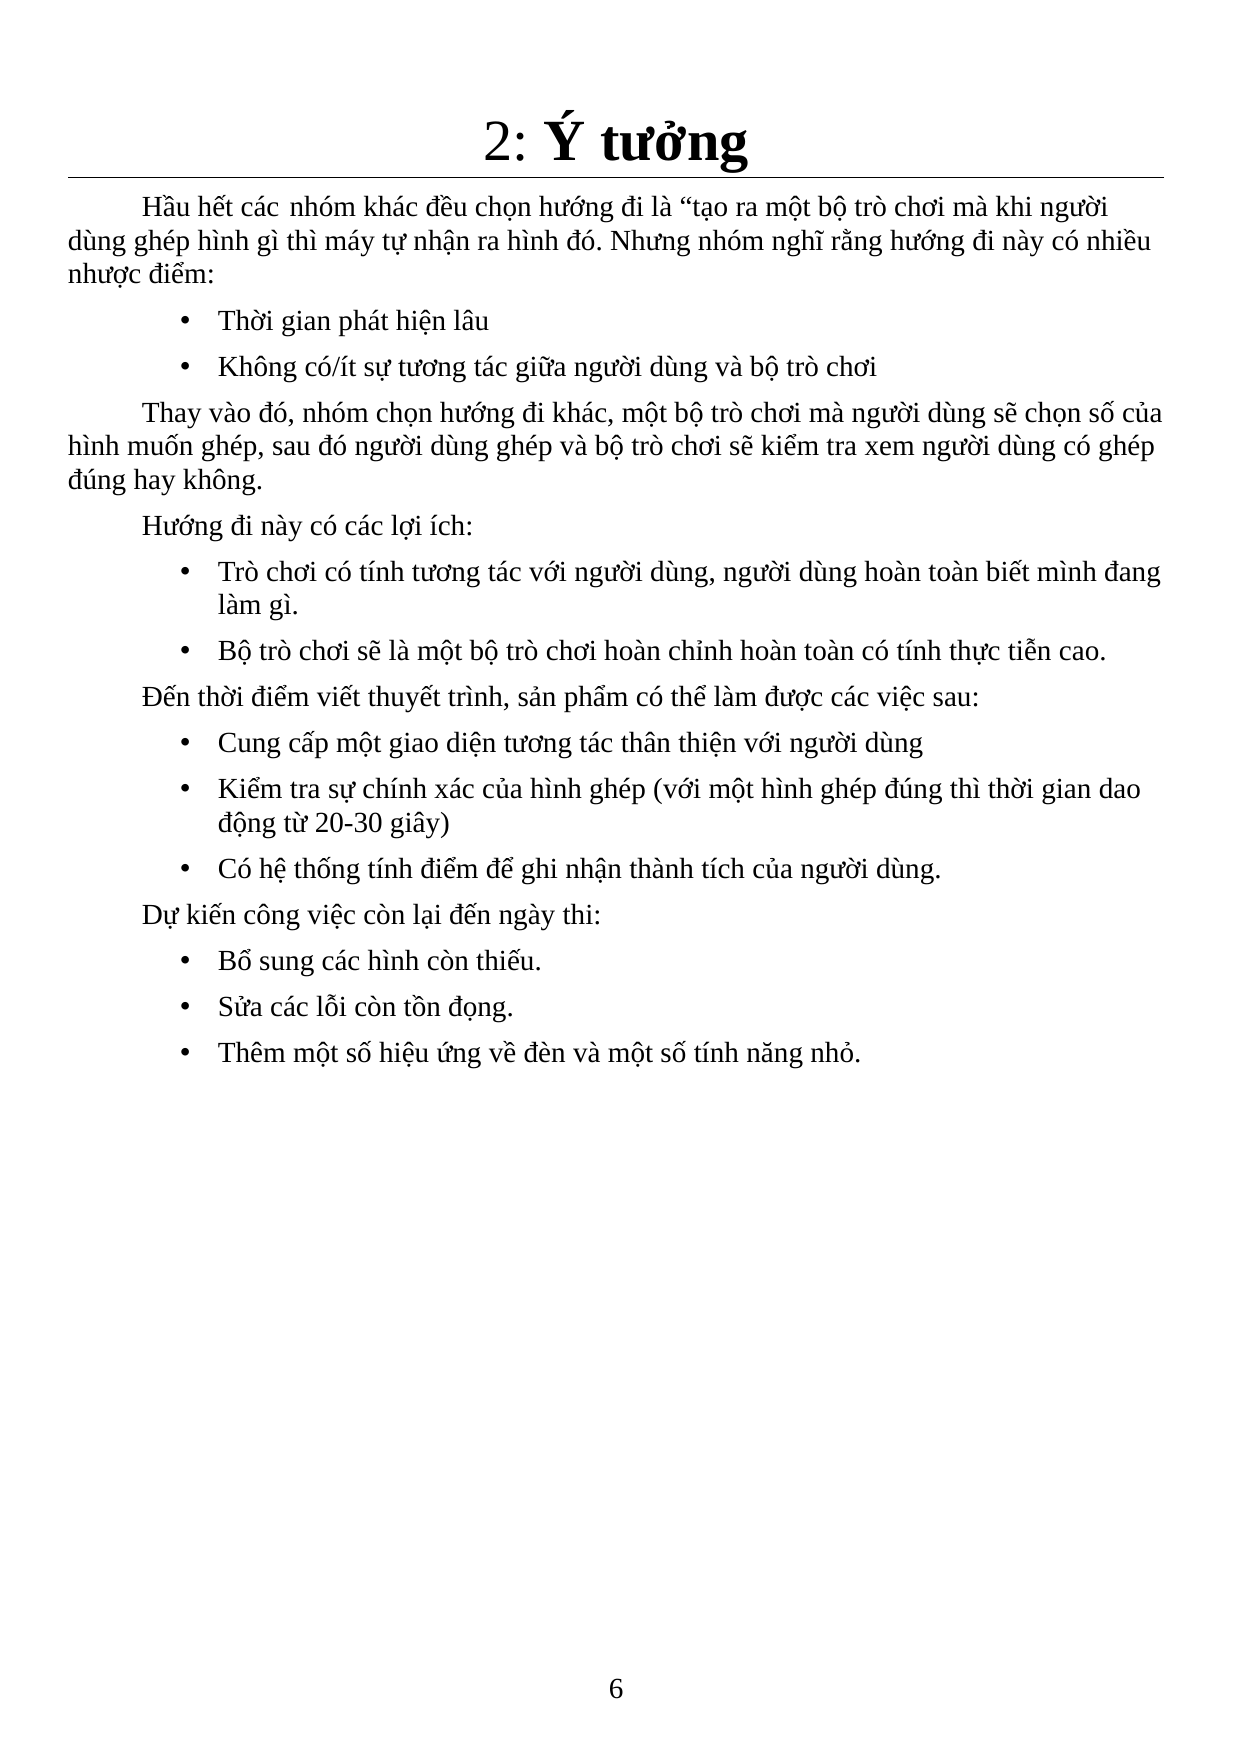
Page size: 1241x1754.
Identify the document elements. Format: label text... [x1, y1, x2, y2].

text Thay vào đó, nhóm chọn hướng đi khác, một bộ trò chơi mà người dùng sẽ chọn số của hình muốn ghép, sau đó người dùng ghép và bộ trò chơi sẽ kiểm tra xem người dùng có ghép đúng hay không. [68, 395, 1164, 495]
list Không có/ít sự tương tác giữa người dùng và bộ trò chơi [180, 349, 1164, 382]
list Trò chơi có tính tương tác với người dùng, người dùng hoàn toàn biết mình đang làm gì. [180, 554, 1164, 621]
list Sửa các lỗi còn tồn đọng. [180, 989, 1164, 1022]
text Đến thời điểm viết thuyết trình, sản phẩm có thể làm được các việc sau: [68, 679, 1164, 713]
list Thêm một số hiệu ứng về đèn và một số tính năng nhỏ. [180, 1035, 1164, 1068]
text Hướng đi này có các lợi ích: [68, 508, 1164, 541]
list Cung cấp một giao diện tương tác thân thiện với người dùng [180, 725, 1164, 759]
text Hầu hết các nhóm khác đều chọn hướng đi là “tạo ra một bộ trò chơi mà khi người dùng ghép hình gì thì máy tự nhận ra hình đó. Nhưng nhóm nghĩ rằng hướng đi này có nhiều nhược điểm: [68, 189, 1164, 290]
text 2: Ý tưởng [68, 101, 1164, 177]
list Kiểm tra sự chính xác của hình ghép (với một hình ghép đúng thì thời gian dao động từ 20-30 giây) [180, 771, 1164, 838]
list Có hệ thống tính điểm để ghi nhận thành tích của người dùng. [180, 851, 1164, 884]
list Bổ sung các hình còn thiếu. [180, 943, 1164, 976]
list Bộ trò chơi sẽ là một bộ trò chơi hoàn chỉnh hoàn toàn có tính thực tiễn cao. [180, 633, 1164, 667]
list Thời gian phát hiện lâu [180, 303, 1164, 336]
text Dự kiến công việc còn lại đến ngày thi: [68, 897, 1164, 930]
